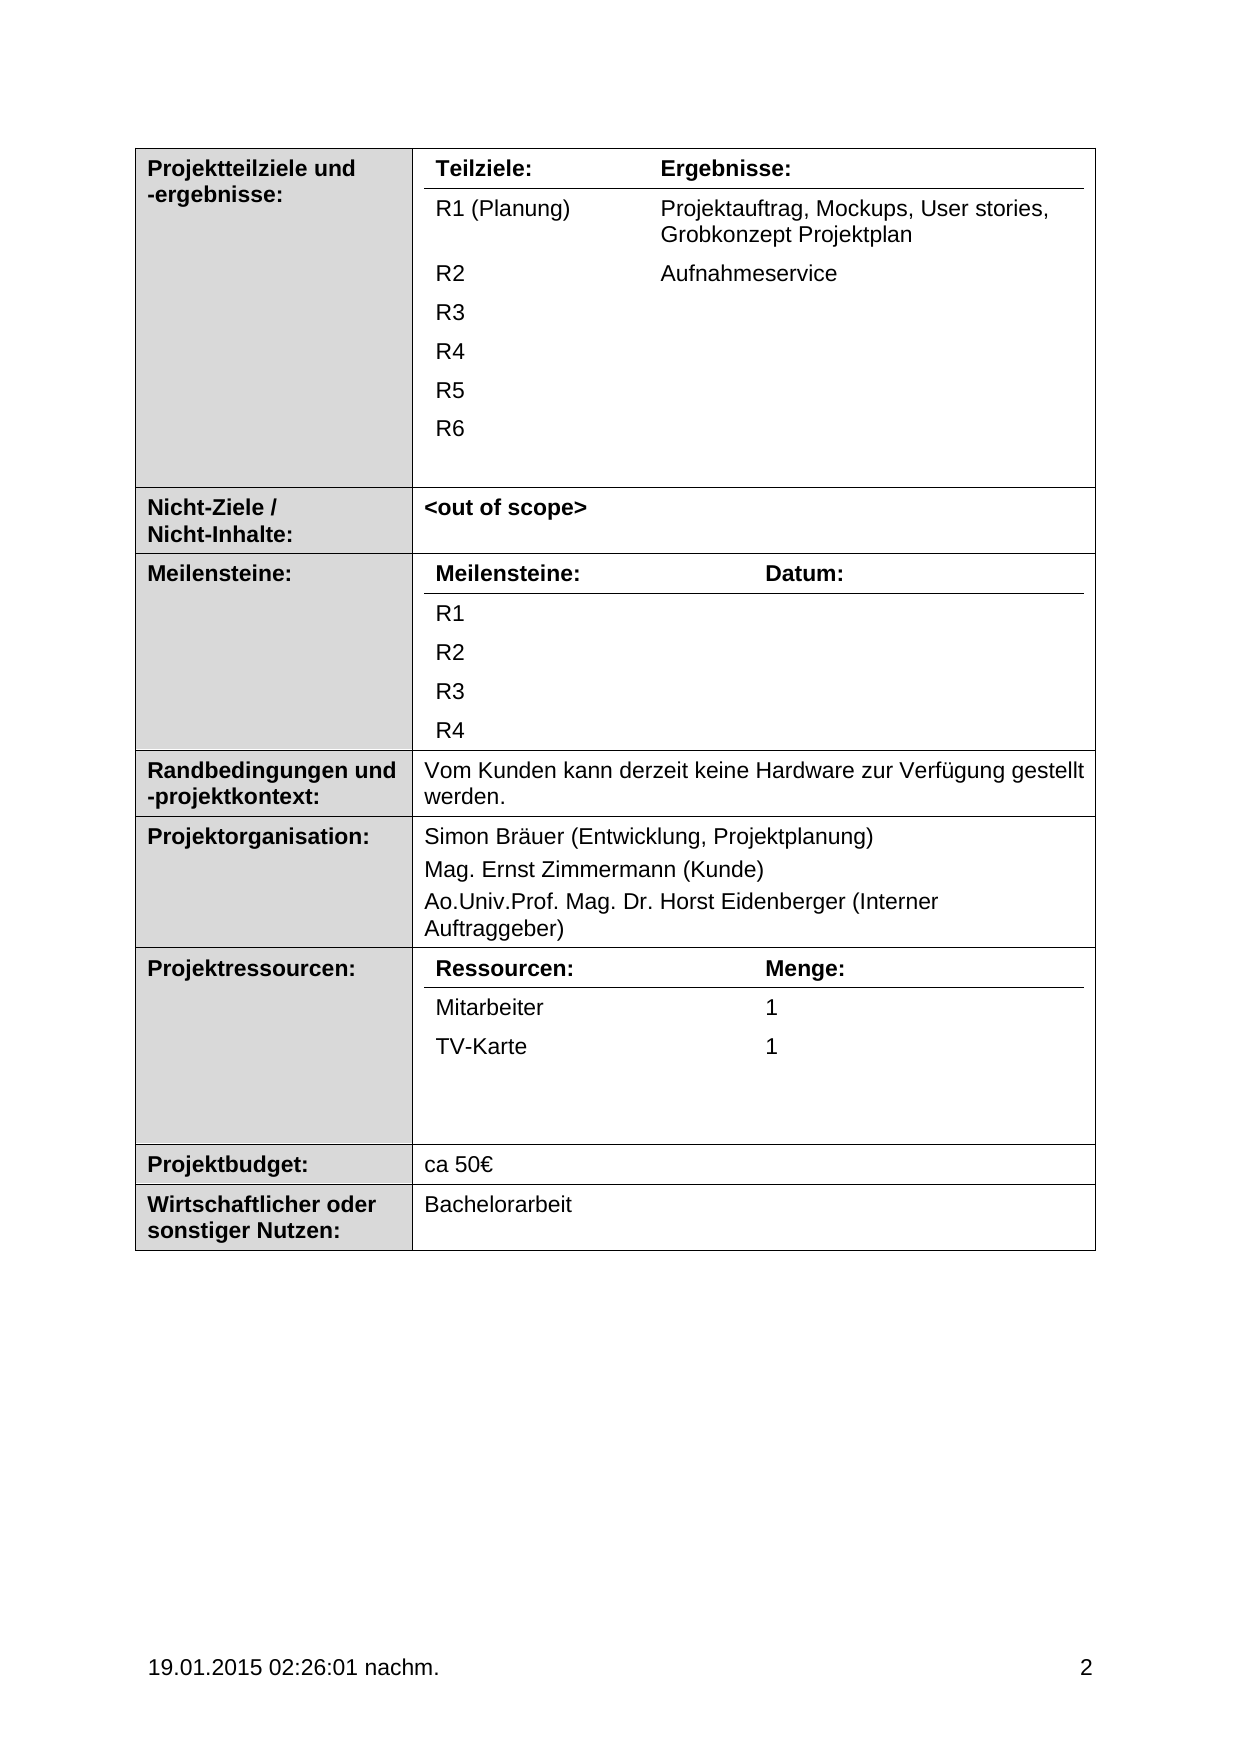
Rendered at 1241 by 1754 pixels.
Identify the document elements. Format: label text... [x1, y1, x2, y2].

table_cell [754, 711, 1083, 749]
table_cell [649, 370, 1083, 409]
table_cell Vom Kunden kann derzeit keine Hardware zur Verfügung gestellt werden. [413, 751, 1095, 816]
table_cell [413, 149, 1095, 487]
table_cell 1 [754, 1027, 1083, 1066]
table_cell R4 [424, 711, 754, 749]
table_cell Mitarbeiter [424, 988, 754, 1027]
table_cell [649, 448, 1083, 487]
table_cell Meilensteine: [136, 554, 412, 749]
table_cell R3 [424, 293, 649, 331]
table_cell [413, 554, 424, 749]
table_cell 1 [754, 988, 1083, 1027]
table_cell Projektauftrag, Mockups, User stories, Grobkonzept Projektplan [649, 189, 1083, 254]
table_cell [754, 1066, 1083, 1105]
table_cell R2 [424, 254, 649, 293]
table_cell [754, 672, 1083, 711]
table_cell Wirtschaftlicher oder sonstiger Nutzen: [136, 1185, 412, 1250]
table_cell [424, 448, 649, 487]
table_cell R2 [424, 633, 754, 672]
table_cell [424, 1105, 754, 1143]
table_cell [754, 594, 1083, 633]
table_cell R6 [424, 409, 649, 448]
table_cell Aufnahmeservice [649, 254, 1083, 293]
table_cell ca 50€ [413, 1145, 1095, 1183]
table_cell Projektorganisation: [136, 817, 412, 947]
table_cell Randbedingungen und -projektkontext: [136, 751, 412, 816]
table_cell [1083, 948, 1095, 1143]
table_cell R5 [424, 370, 649, 409]
table_cell <out of scope> [413, 488, 1095, 553]
table_cell [1083, 554, 1095, 749]
table_header Menge: [754, 948, 1083, 987]
table_header Ressourcen: [424, 948, 754, 987]
table_cell Bachelorarbeit [413, 1185, 1095, 1250]
table_cell TV-Karte [424, 1027, 754, 1066]
table_header Teilziele: [424, 149, 649, 187]
table_cell [413, 948, 424, 1143]
table_cell Projektbudget: [136, 1145, 412, 1183]
table_cell [424, 1066, 754, 1105]
table_cell R1 [424, 594, 754, 633]
table_cell R3 [424, 672, 754, 711]
table_header Meilensteine: [424, 554, 754, 593]
table_cell Nicht-Ziele / Nicht-Inhalte: [136, 488, 412, 553]
table_cell [649, 331, 1083, 370]
table_cell Simon Bräuer (Entwicklung, Projektplanung) Mag. Ernst Zimmermann (Kunde) Ao.Univ.Prof. Mag. Dr. Horst Eidenberger (Interner Auftraggeber) [413, 817, 1095, 947]
table_header Ergebnisse: [649, 149, 1083, 187]
table_cell R1 (Planung) [424, 189, 649, 254]
table_cell R4 [424, 331, 649, 370]
table_cell [649, 409, 1083, 448]
table_header Datum: [754, 554, 1083, 593]
table_cell [754, 1105, 1083, 1143]
table_cell [649, 293, 1083, 331]
table_cell Projektteilziele und -ergebnisse: [136, 149, 412, 487]
table_cell [754, 633, 1083, 672]
table_cell Projektressourcen: [136, 948, 412, 1143]
